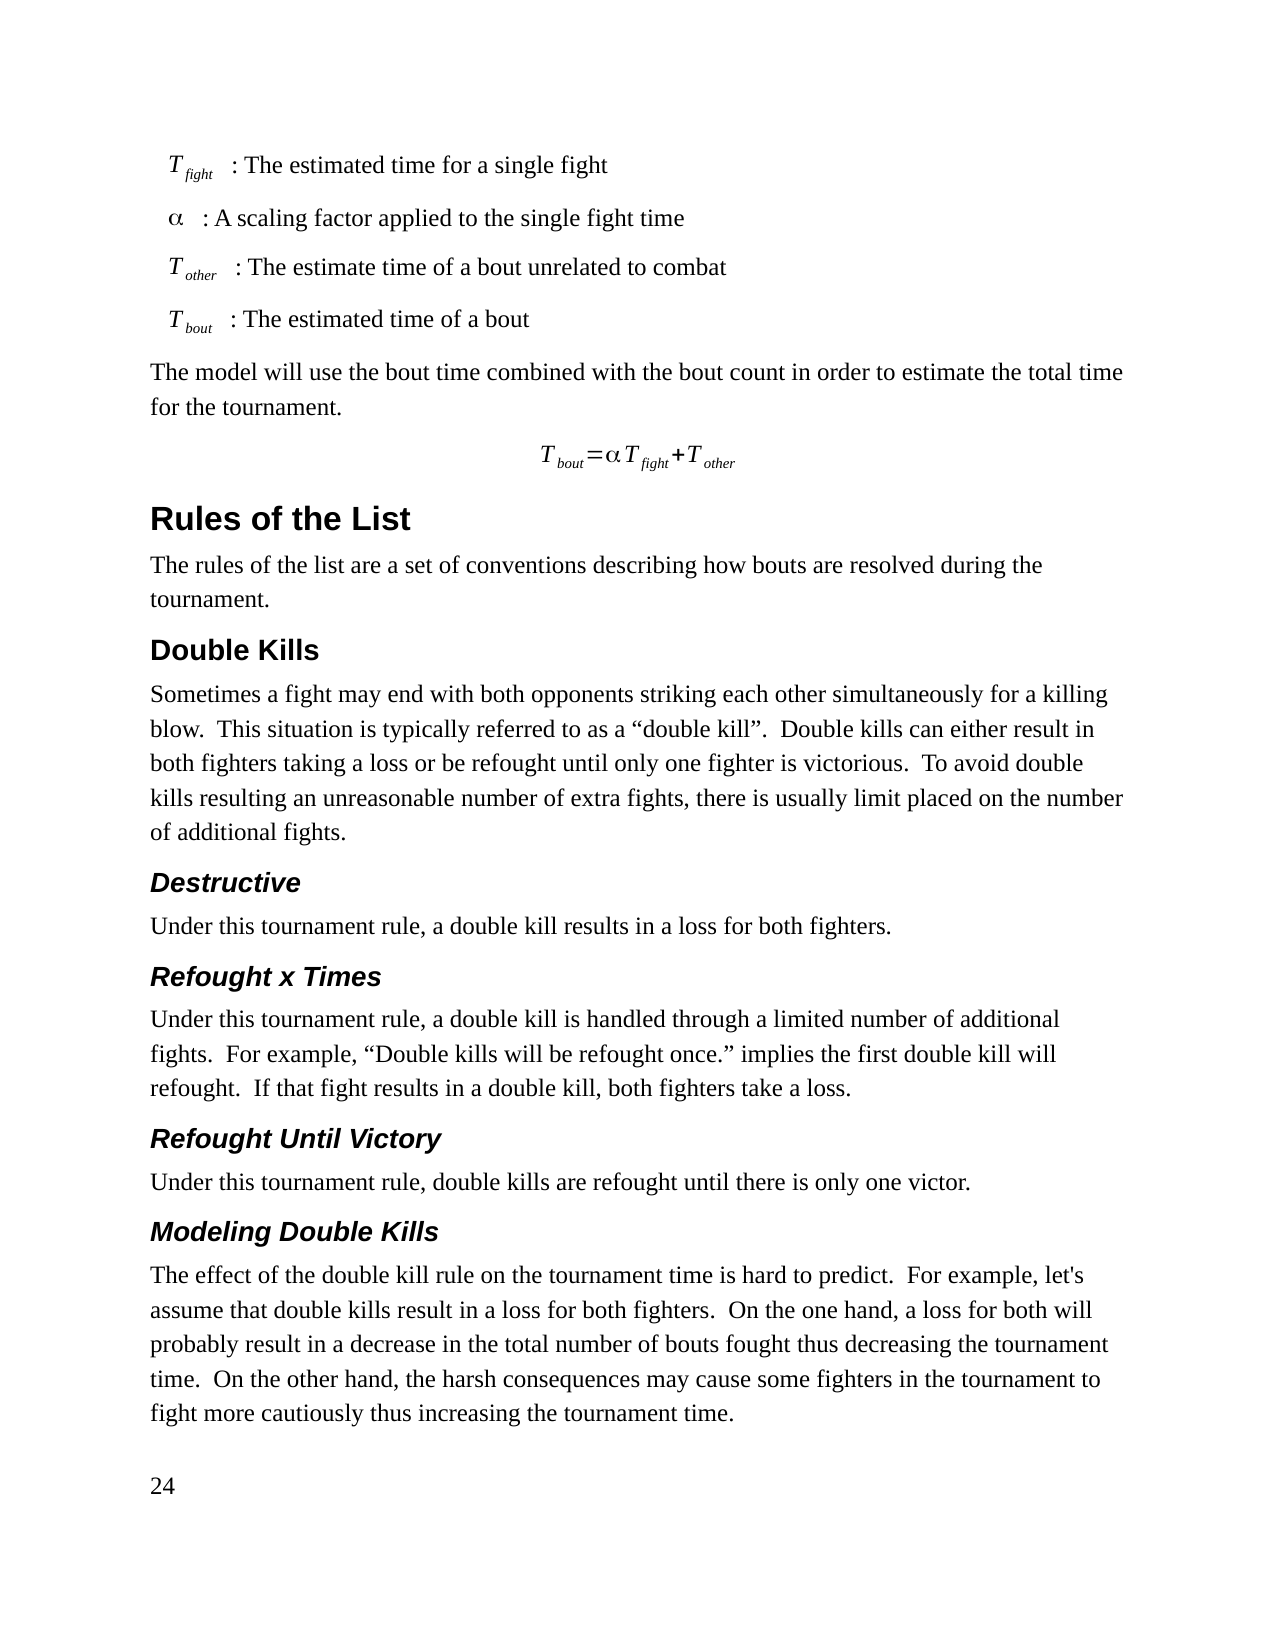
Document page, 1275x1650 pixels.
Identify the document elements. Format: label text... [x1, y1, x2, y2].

subtitle Destructive [150, 867, 1125, 898]
text Under this tournament rule, double kills are refought until there is only one victor. [150, 1167, 1125, 1196]
subtitle Modeling Double Kills [150, 1216, 1125, 1248]
text : The estimated time of a bout [150, 304, 1125, 337]
text Under this tournament rule, a double kill is handled through a limited number of additional fights. For example, “Double kills will be refought once.” implies the first double kill will refought. If that fight results in a double kill, both fighters take a loss. [150, 1004, 1125, 1102]
text The effect of the double kill rule on the tournament time is hard to predict. For example, let's assume that double kills result in a loss for both fighters. On the one hand, a loss for both will probably result in a decrease in the total number of bouts fought thus decreasing the tournament time. On the other hand, the harsh consequences may cause some fighters in the tournament to fight more cautiously thus increasing the tournament time. [150, 1260, 1125, 1427]
subtitle Refought Until Victory [150, 1122, 1125, 1154]
text : The estimated time for a single fight [150, 150, 1125, 182]
text Sometimes a fight may end with both opponents striking each other simultaneously for a killing blow. This situation is typically referred to as a “double kill”. Double kills can either result in both fighters taking a loss or be refought until only one fighter is victorious. To avoid double kills resulting an unreasonable number of extra fights, there is usually limit placed on the number of additional fights. [150, 679, 1125, 846]
text Under this tournament rule, a double kill results in a loss for both fighters. [150, 911, 1125, 940]
text The model will use the bout time combined with the bout count in order to estimate the total time for the tournament. [150, 357, 1125, 420]
text : A scaling factor applied to the single fight time [150, 203, 1125, 231]
subtitle Refought x Times [150, 960, 1125, 992]
text The rules of the list are a set of conventions describing how bouts are resolved during the tournament. [150, 550, 1125, 613]
subtitle Rules of the List [150, 499, 1125, 537]
subtitle Double Kills [150, 633, 1125, 667]
text : The estimate time of a bout unrelated to combat [150, 252, 1125, 284]
